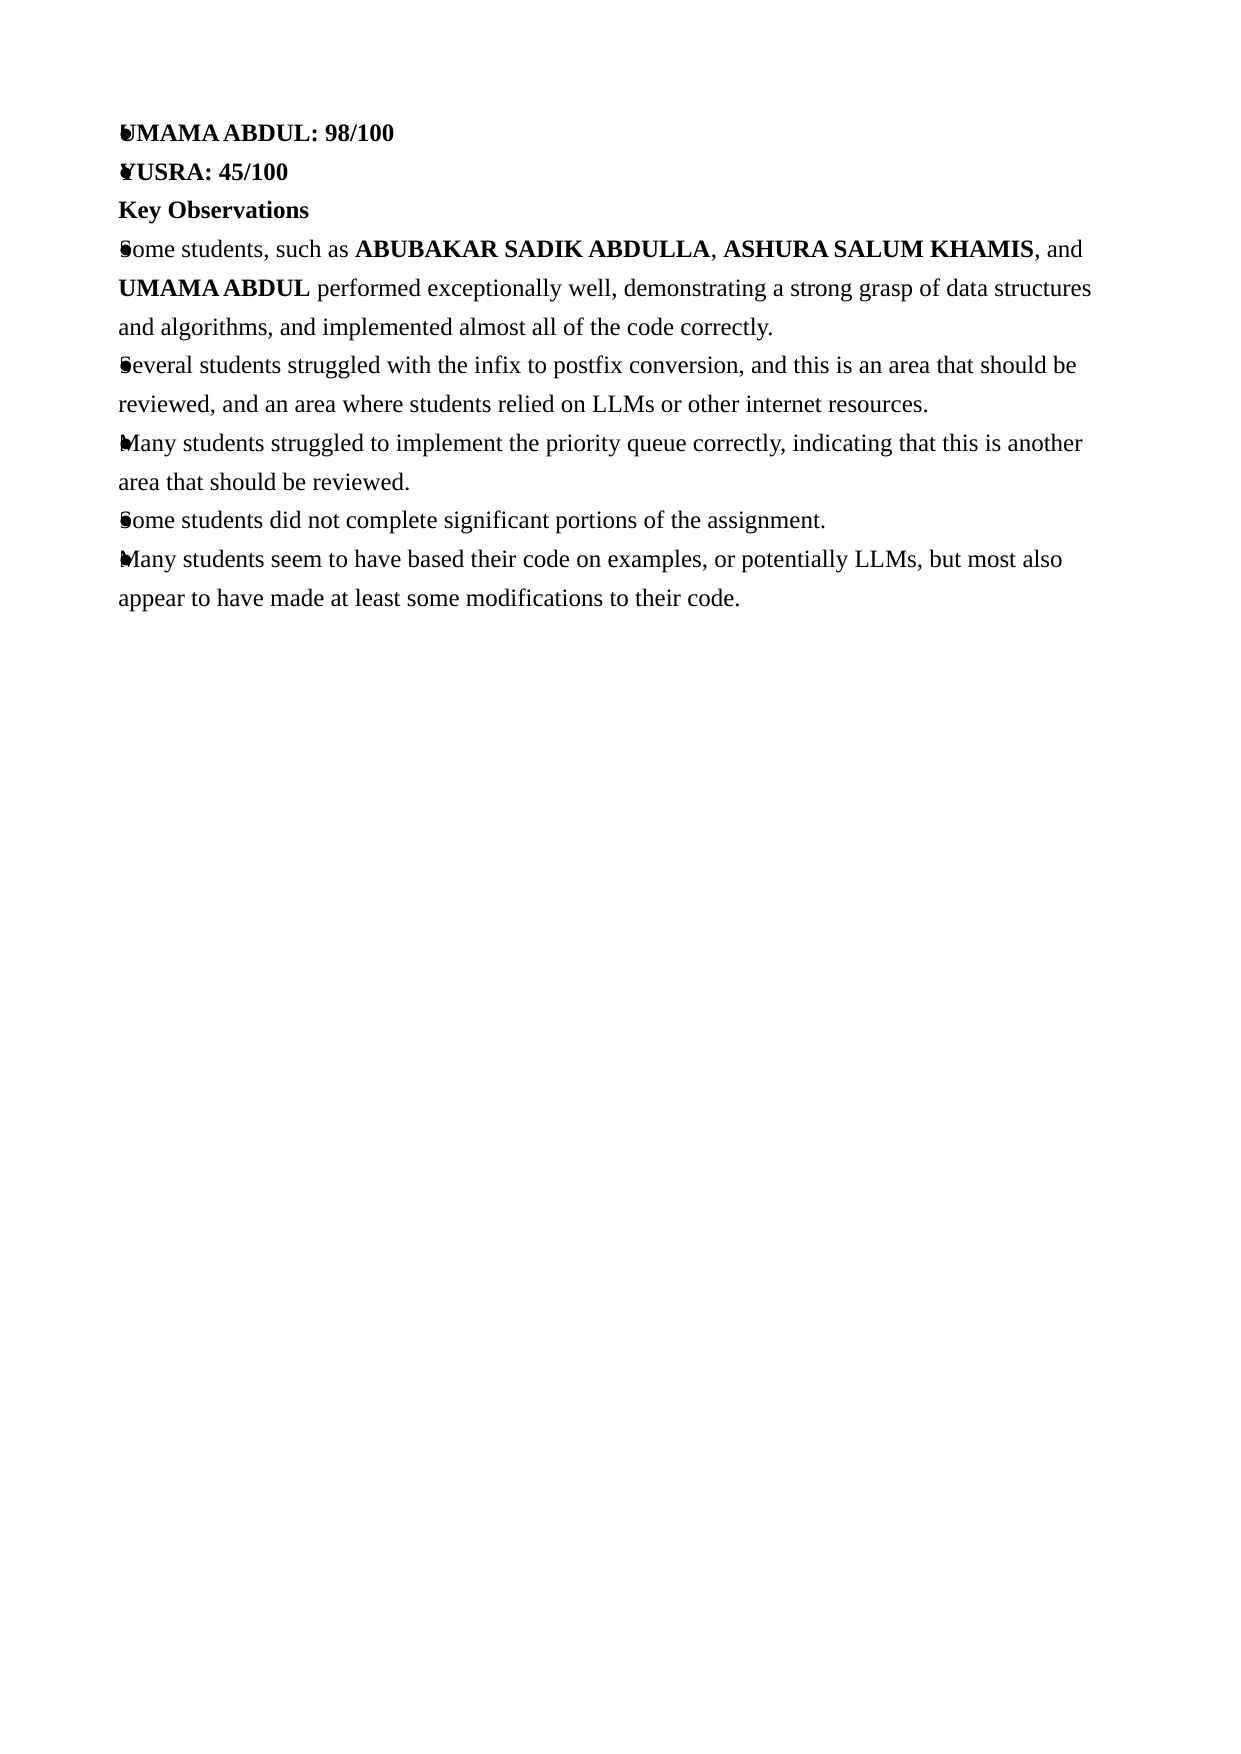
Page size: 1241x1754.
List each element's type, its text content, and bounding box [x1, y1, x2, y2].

text Many students seem to have based their code on examples, or potentially LLMs, but most also appear to have made at least some modifications to their code. [118, 544, 1122, 612]
text Some students did not complete significant portions of the assignment. [121, 506, 1122, 534]
text YUSRA: 45/100 [121, 157, 1122, 186]
text Some students, such as ABUBAKAR SADIK ABDULLA, ASHURA SALUM KHAMIS, and UMAMA ABDUL performed exceptionally well, demonstrating a strong grasp of data structures and algorithms, and implemented almost all of the code correctly. [118, 234, 1122, 341]
text UMAMA ABDUL: 98/100 [121, 118, 1122, 147]
text Several students struggled with the infix to postfix conversion, and this is an area that should be reviewed, and an area where students relied on LLMs or other internet resources. [118, 351, 1122, 418]
text Key Observations [118, 196, 1122, 224]
text Many students struggled to implement the priority queue correctly, indicating that this is another area that should be reviewed. [118, 428, 1122, 496]
